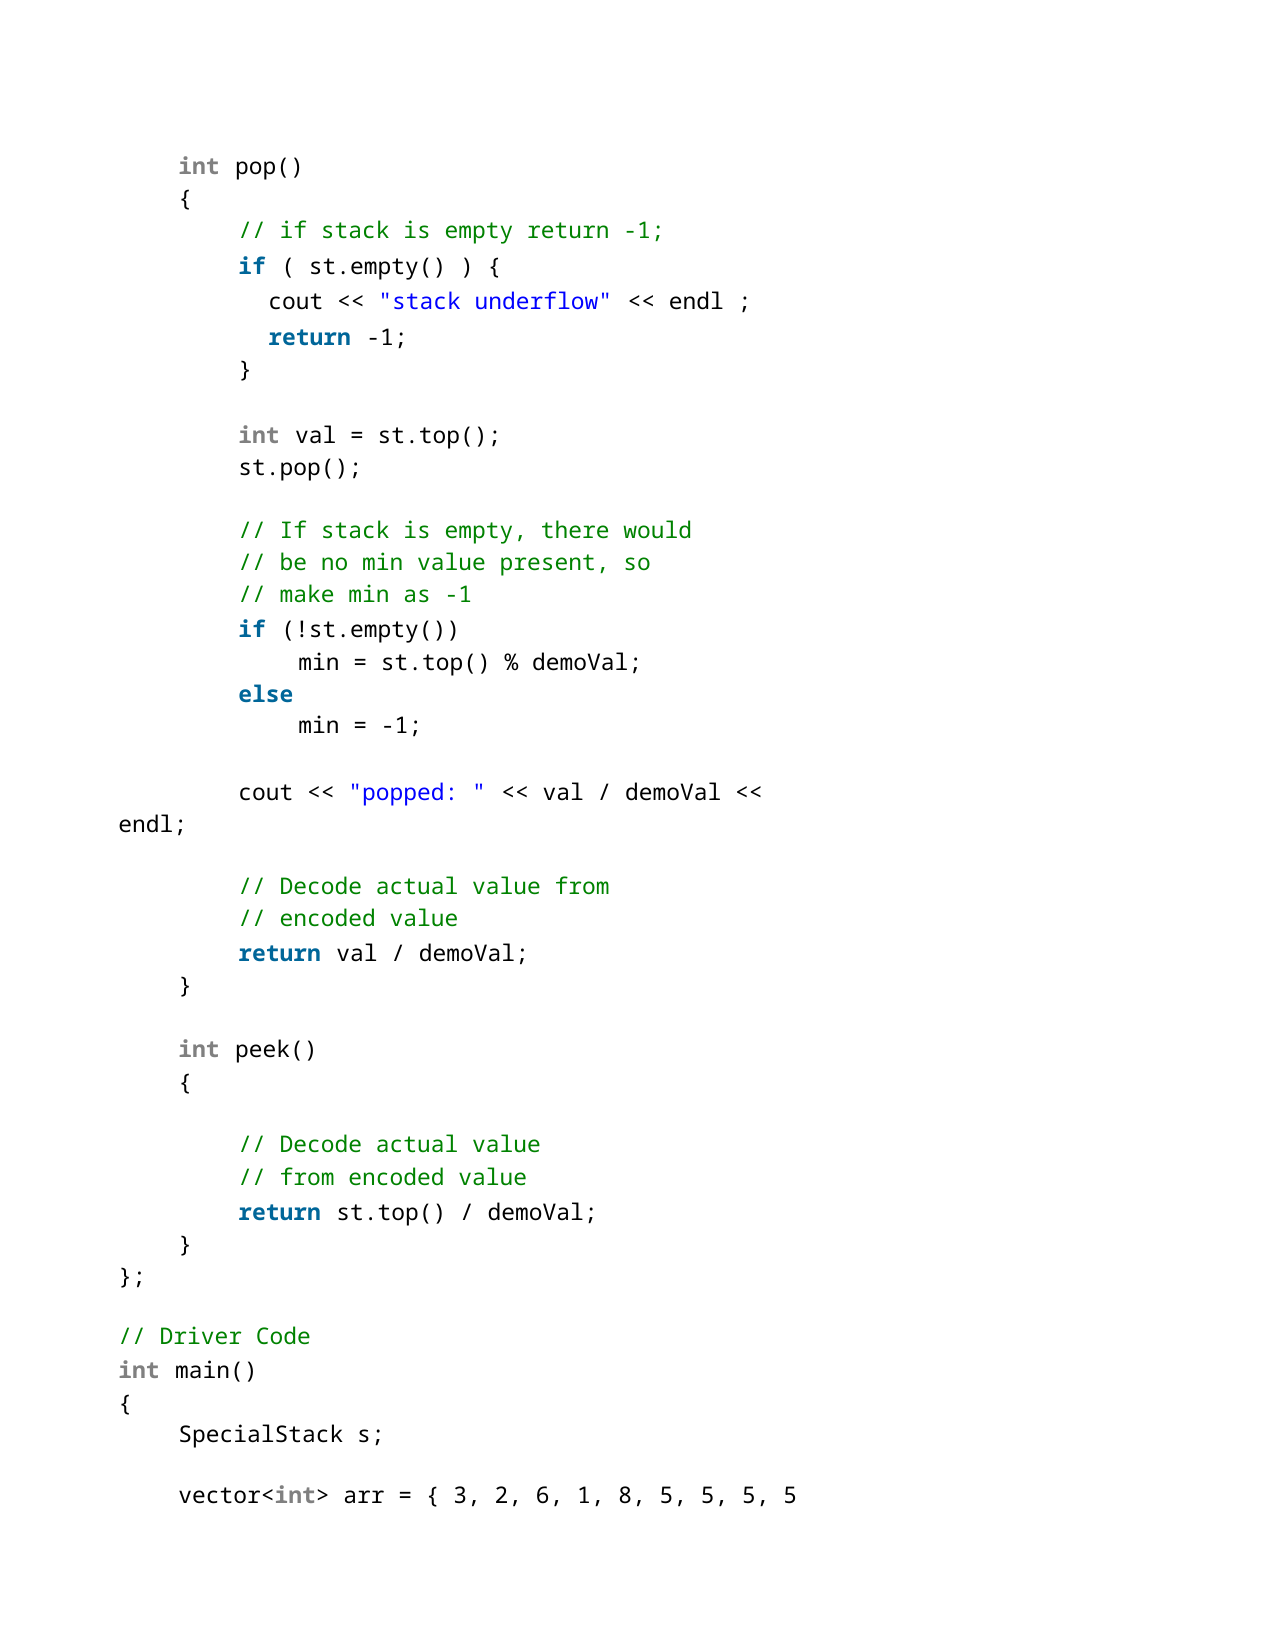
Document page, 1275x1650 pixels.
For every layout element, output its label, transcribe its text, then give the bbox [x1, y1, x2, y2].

table_header int pop() { // if stack is empty return -1; if ( st.empty() ) { cout << "stack underflow" << endl ; return -1; } int val = st.top(); st.pop(); // If stack is empty, there would // be no min value present, so // make min as -1 if (!st.empty()) min = st.top() % demoVal; else min = -1; cout << "popped: " << val / demoVal << endl; // Decode actual value from // encoded value return val / demoVal; } int peek() { // Decode actual value // from encoded value return st.top() / demoVal; } }; // Driver Code int main() { SpecialStack s; vector<int> arr = { 3, 2, 6, 1, 8, 5, 5, 5, 5 [118, 118, 800, 1511]
